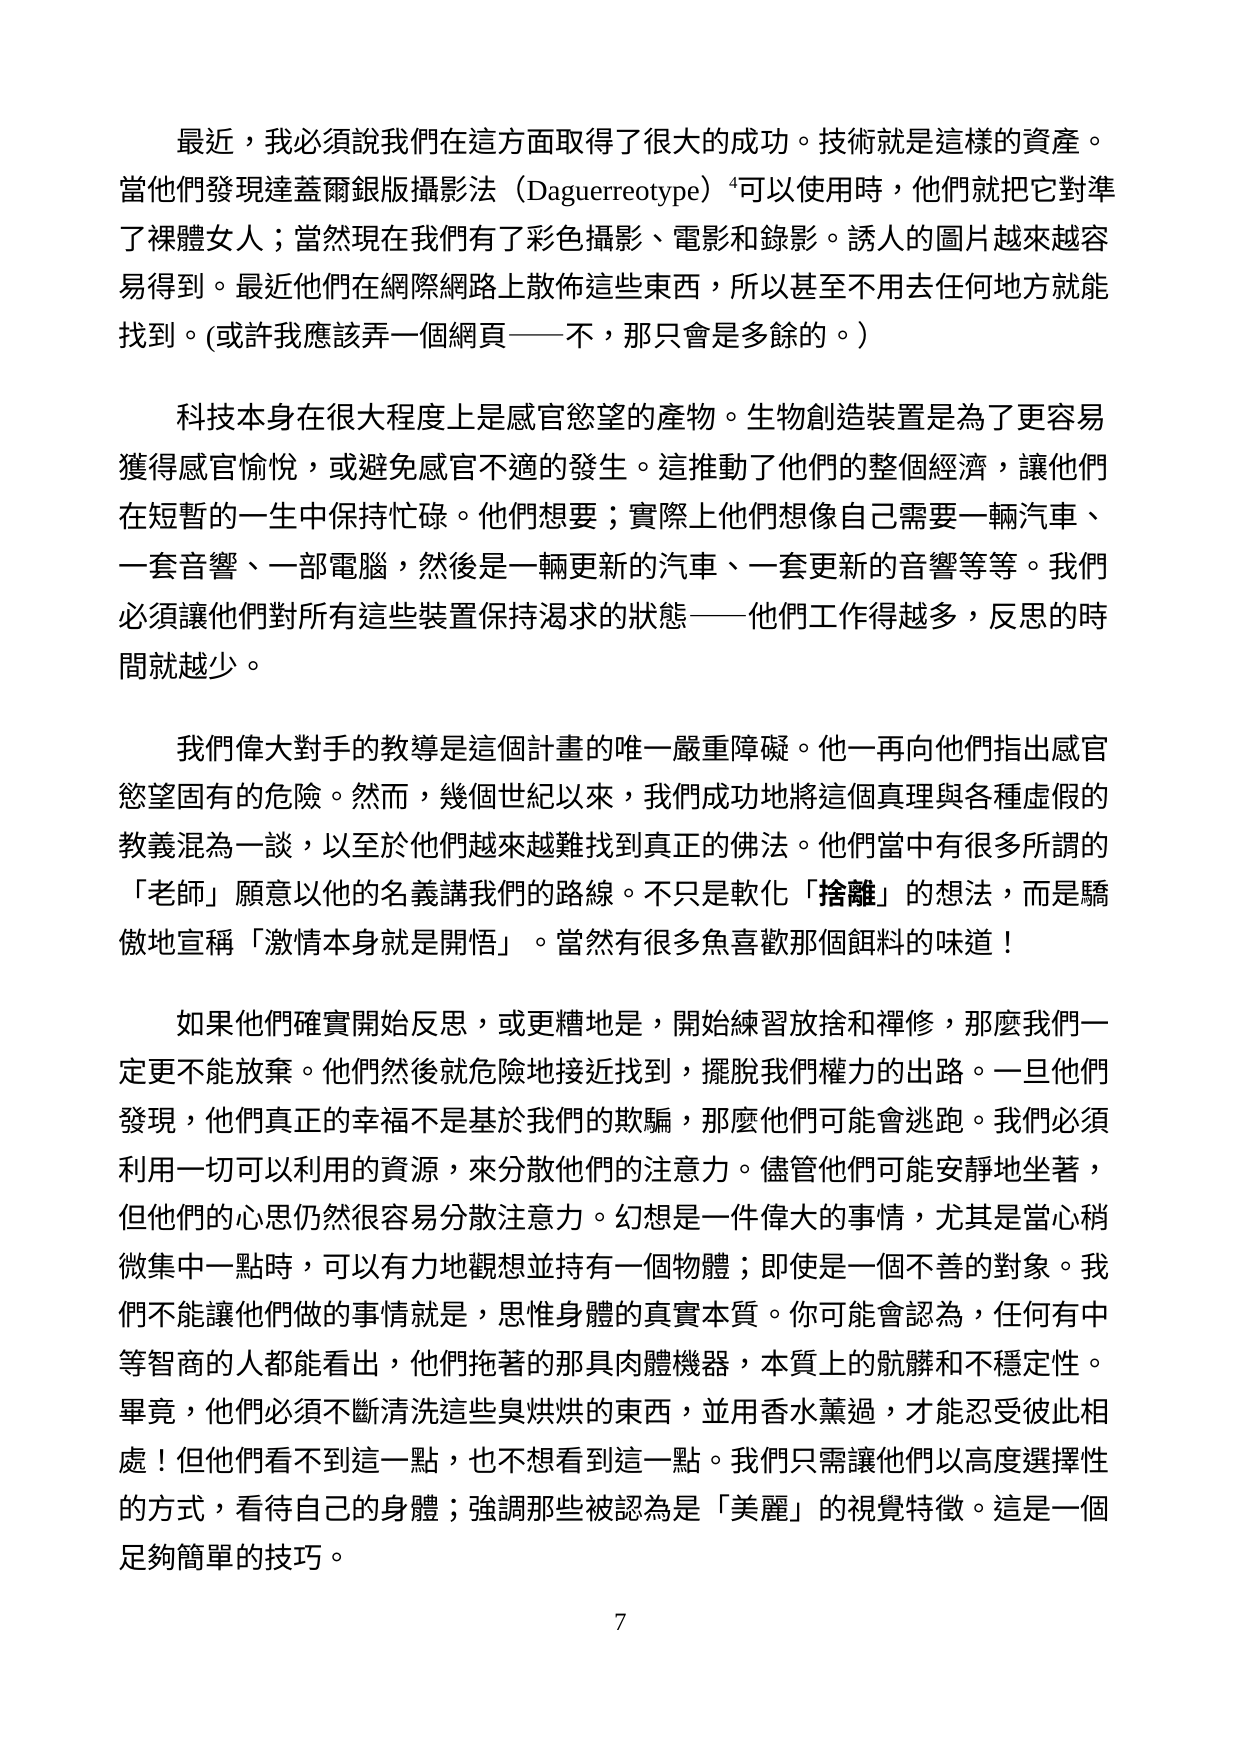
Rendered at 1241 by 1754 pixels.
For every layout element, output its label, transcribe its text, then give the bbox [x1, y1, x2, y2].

text 科技本身在很大程度上是感官慾望的產物。生物創造裝置是為了更容易獲得感官愉悅，或避免感官不適的發生。這推動了他們的整個經濟，讓他們在短暫的一生中保持忙碌。他們想要；實際上他們想像自己需要一輛汽車、一套音響、一部電腦，然後是一輛更新的汽車、一套更新的音響等等。我們必須讓他們對所有這些裝置保持渴求的狀態——他們工作得越多，反思的時間就越少。 [118, 393, 1122, 686]
text 最近，我必須說我們在這方面取得了很大的成功。技術就是這樣的資產。當他們發現達蓋爾銀版攝影法（Daguerreotype）可以使用時，他們就把它對準了裸體女人；當然現在我們有了彩色攝影、電影和錄影。誘人的圖片越來越容易得到。最近他們在網際網路上散佈這些東西，所以甚至不用去任何地方就能找到。(或許我應該弄一個網頁——不，那只會是多餘的。） [118, 118, 1122, 354]
text 我們偉大對手的教導是這個計畫的唯一嚴重障礙。他一再向他們指出感官慾望固有的危險。然而，幾個世紀以來，我們成功地將這個真理與各種虛假的教義混為一談，以至於他們越來越難找到真正的佛法。他們當中有很多所謂的「老師」願意以他的名義講我們的路線。不只是軟化「捨離」的想法，而是驕傲地宣稱「激情本身就是開悟」。當然有很多魚喜歡那個餌料的味道！ [118, 725, 1122, 962]
text 如果他們確實開始反思，或更糟地是，開始練習放捨和禪修，那麼我們一定更不能放棄。他們然後就危險地接近找到，擺脫我們權力的出路。一旦他們發現，他們真正的幸福不是基於我們的欺騙，那麼他們可能會逃跑。我們必須利用一切可以利用的資源，來分散他們的注意力。儘管他們可能安靜地坐著，但他們的心思仍然很容易分散注意力。幻想是一件偉大的事情，尤其是當心稍微集中一點時，可以有力地觀想並持有一個物體；即使是一個不善的對象。我們不能讓他們做的事情就是，思惟身體的真實本質。你可能會認為，任何有中等智商的人都能看出，他們拖著的那具肉體機器，本質上的骯髒和不穩定性。畢竟，他們必須不斷清洗這些臭烘烘的東西，並用香水薰過，才能忍受彼此相處！但他們看不到這一點，也不想看到這一點。我們只需讓他們以高度選擇性的方式，看待自己的身體；強調那些被認為是「美麗」的視覺特徵。這是一個足夠簡單的技巧。 [118, 1000, 1122, 1577]
